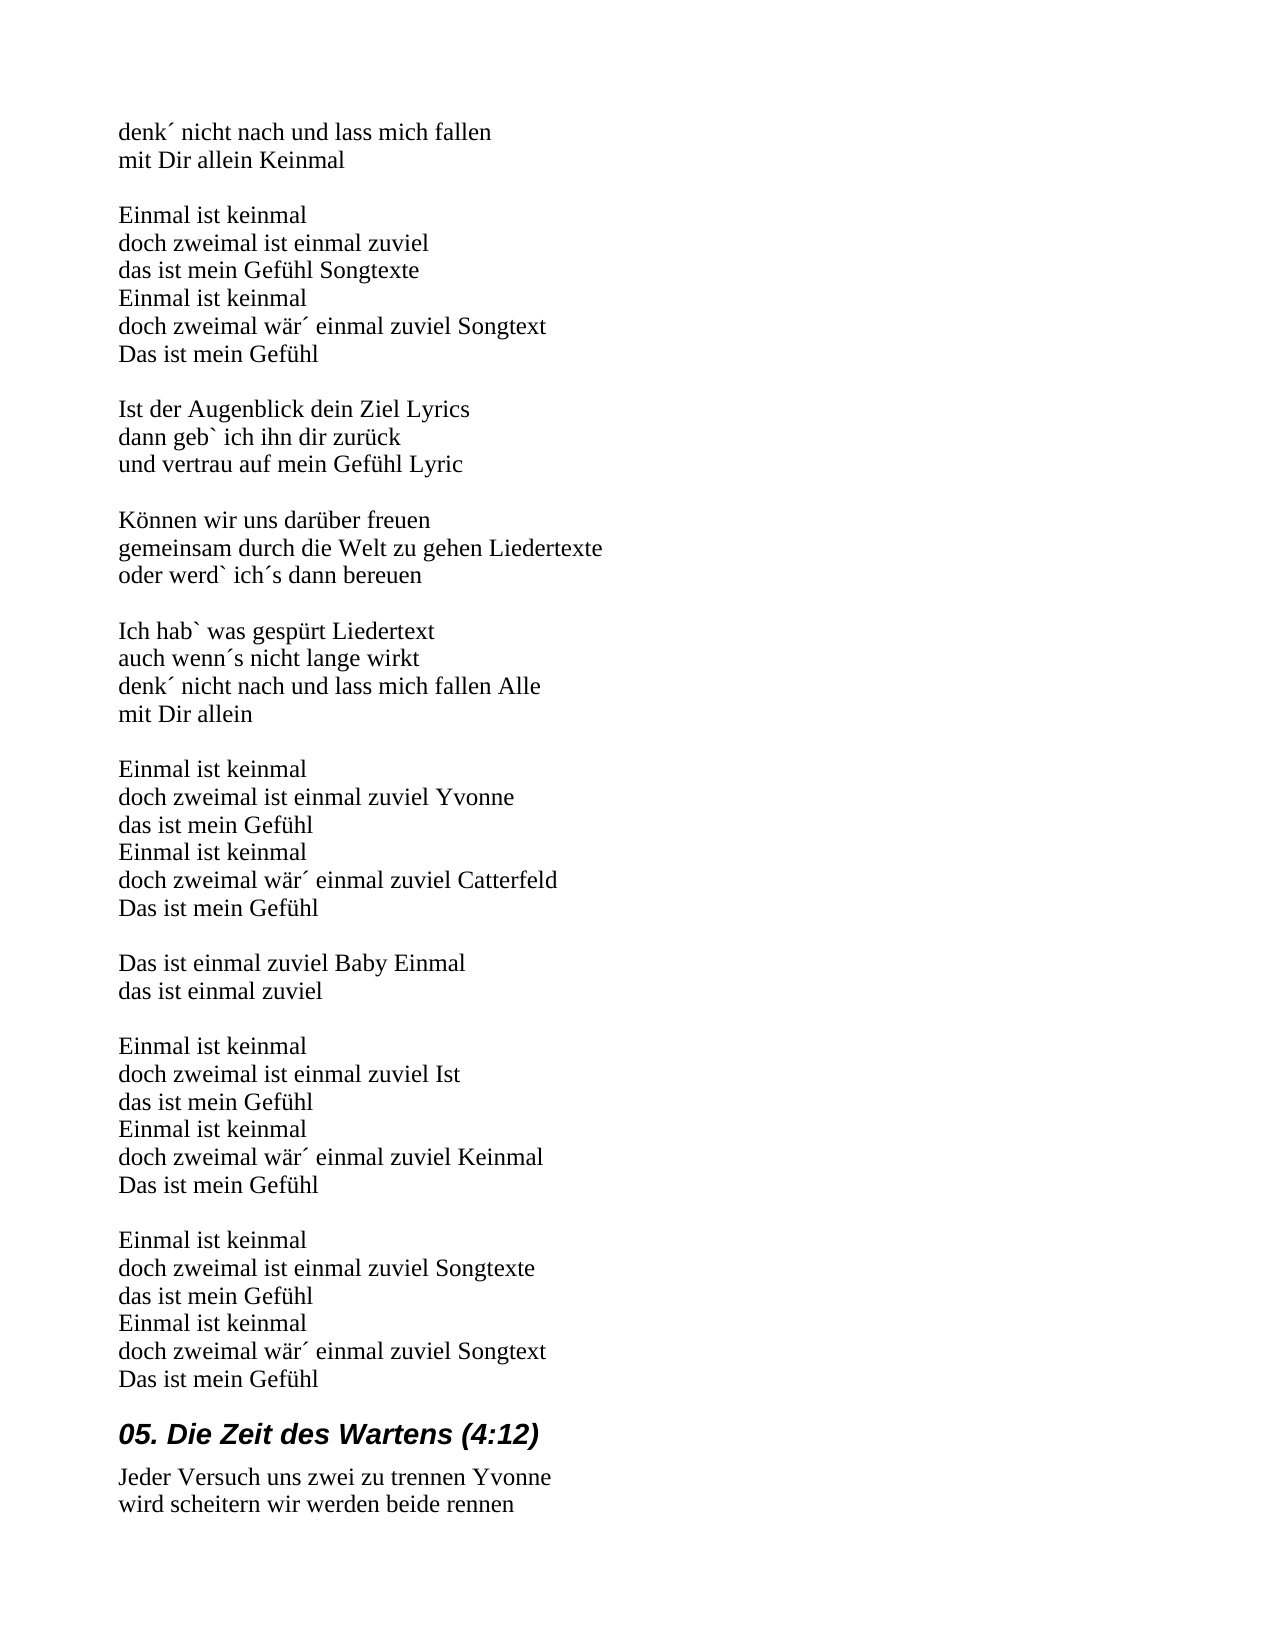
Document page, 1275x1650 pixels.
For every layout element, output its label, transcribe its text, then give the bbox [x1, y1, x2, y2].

subtitle 05. Die Zeit des Wartens (4:12) [118, 1418, 1157, 1450]
text Das ist mein Gefühl [118, 1365, 1157, 1393]
text Einmal ist keinmal [118, 1116, 1157, 1143]
text denk´ nicht nach und lass mich fallen [118, 118, 1157, 146]
text doch zweimal wär´ einmal zuviel Songtext [118, 1337, 1157, 1365]
text und vertrau auf mein Gefühl Lyric [118, 451, 1157, 478]
text oder werd` ich´s dann bereuen [118, 561, 1157, 589]
text Ich hab` was gespürt Liedertext [118, 617, 1157, 644]
text das ist mein Gefühl Songtexte [118, 257, 1157, 284]
text Einmal ist keinmal [118, 1032, 1157, 1060]
text Das ist mein Gefühl [118, 340, 1157, 367]
text Jeder Versuch uns zwei zu trennen Yvonne [118, 1463, 1157, 1491]
text Einmal ist keinmal [118, 755, 1157, 783]
text doch zweimal wär´ einmal zuviel Catterfeld [118, 866, 1157, 894]
text denk´ nicht nach und lass mich fallen Alle [118, 672, 1157, 700]
text doch zweimal wär´ einmal zuviel Keinmal [118, 1143, 1157, 1171]
text auch wenn´s nicht lange wirkt [118, 644, 1157, 672]
text Einmal ist keinmal [118, 1309, 1157, 1337]
text das ist mein Gefühl [118, 1088, 1157, 1116]
text Das ist mein Gefühl [118, 1171, 1157, 1199]
text das ist mein Gefühl [118, 1282, 1157, 1309]
text wird scheitern wir werden beide rennen [118, 1491, 1157, 1518]
text Einmal ist keinmal [118, 1226, 1157, 1254]
text Das ist mein Gefühl [118, 894, 1157, 922]
text Einmal ist keinmal [118, 201, 1157, 229]
text das ist einmal zuviel [118, 977, 1157, 1005]
text Einmal ist keinmal [118, 838, 1157, 866]
text Können wir uns darüber freuen [118, 506, 1157, 534]
text doch zweimal wär´ einmal zuviel Songtext [118, 312, 1157, 340]
text Ist der Augenblick dein Ziel Lyrics [118, 395, 1157, 423]
text doch zweimal ist einmal zuviel Songtexte [118, 1254, 1157, 1282]
text mit Dir allein [118, 700, 1157, 728]
text Einmal ist keinmal [118, 284, 1157, 312]
text gemeinsam durch die Welt zu gehen Liedertexte [118, 534, 1157, 561]
text doch zweimal ist einmal zuviel Ist [118, 1060, 1157, 1088]
text dann geb` ich ihn dir zurück [118, 423, 1157, 451]
text Das ist einmal zuviel Baby Einmal [118, 949, 1157, 977]
text das ist mein Gefühl [118, 811, 1157, 838]
text doch zweimal ist einmal zuviel Yvonne [118, 783, 1157, 811]
text mit Dir allein Keinmal [118, 146, 1157, 173]
text doch zweimal ist einmal zuviel [118, 229, 1157, 257]
